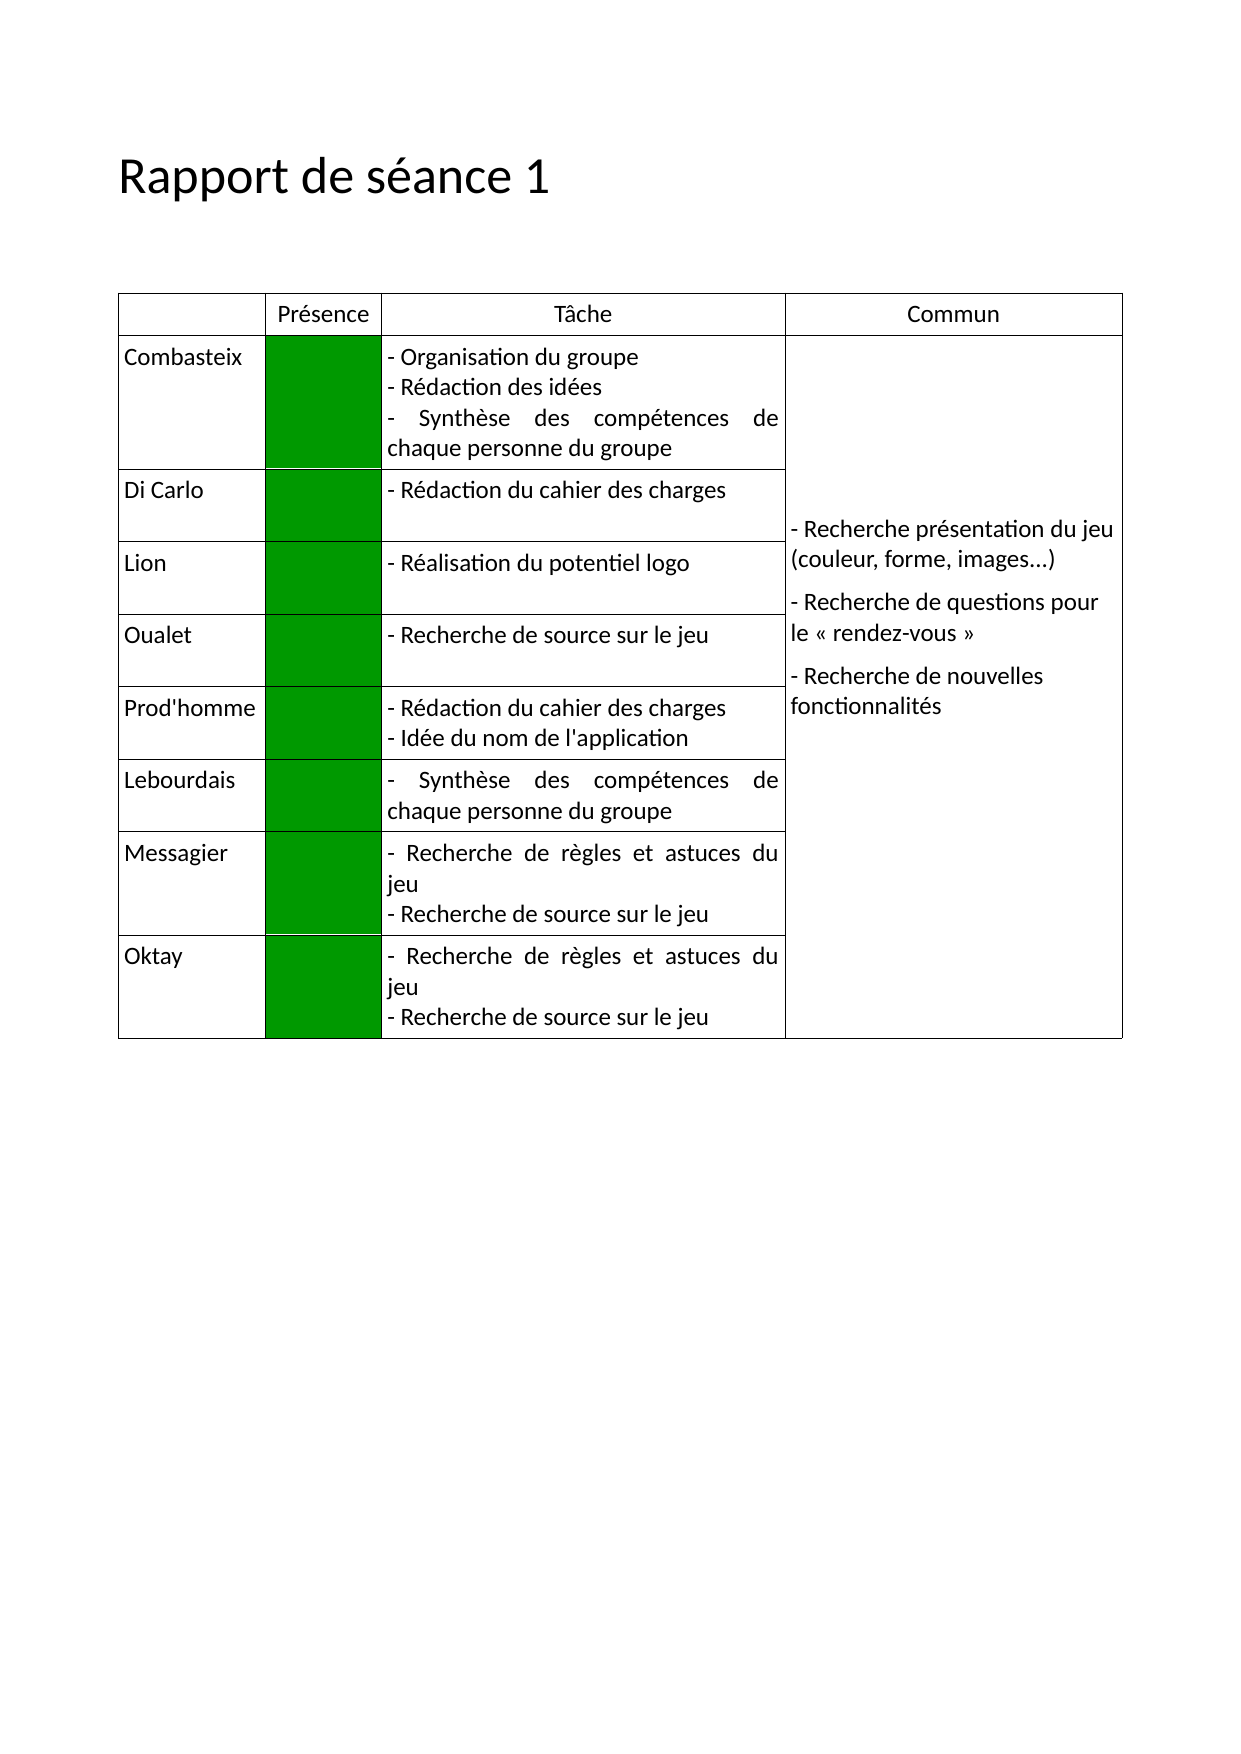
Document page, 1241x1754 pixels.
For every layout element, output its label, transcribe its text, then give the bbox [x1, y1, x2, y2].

table_cell - Recherche de règles et astuces du jeu - Recherche de source sur le jeu [382, 936, 785, 1038]
table_header Tâche [382, 294, 785, 335]
table_cell Prod'homme [119, 687, 265, 759]
table_cell [266, 542, 381, 614]
table_cell Di Carlo [119, 470, 265, 541]
table_cell - Réalisation du potentiel logo [382, 542, 785, 614]
table_cell - Rédaction du cahier des charges [382, 470, 785, 541]
table_cell - Rédaction du cahier des charges - Idée du nom de l'application [382, 687, 785, 759]
table_cell Lion [119, 542, 265, 614]
table_cell - Recherche de source sur le jeu [382, 615, 785, 686]
table_cell [266, 936, 381, 1038]
table_cell - Synthèse des compétences de chaque personne du groupe [382, 760, 785, 831]
table_cell [266, 336, 381, 468]
table_cell Combasteix [119, 336, 265, 468]
table_cell - Organisation du groupe - Rédaction des idées - Synthèse des compétences de chaque personne du groupe [382, 336, 785, 468]
table_cell [266, 832, 381, 934]
table_cell Messagier [119, 832, 265, 934]
table_header Présence [266, 294, 381, 335]
table_cell - Recherche de règles et astuces du jeu - Recherche de source sur le jeu [382, 832, 785, 934]
table_cell [266, 470, 381, 541]
table_cell [266, 615, 381, 686]
table_cell [266, 760, 381, 831]
table_cell [266, 687, 381, 759]
subtitle Rapport de séance 1 [118, 143, 1122, 207]
table_cell Oktay [119, 936, 265, 1038]
table_cell Oualet [119, 615, 265, 686]
table_header Commun [786, 294, 1122, 335]
table_cell - Recherche présentation du jeu (couleur, forme, images...) - Recherche de questions pour le « rendez-vous » - Recherche de nouvelles fonctionnalités [786, 336, 1122, 1038]
table_cell Lebourdais [119, 760, 265, 831]
table_header [119, 294, 265, 335]
